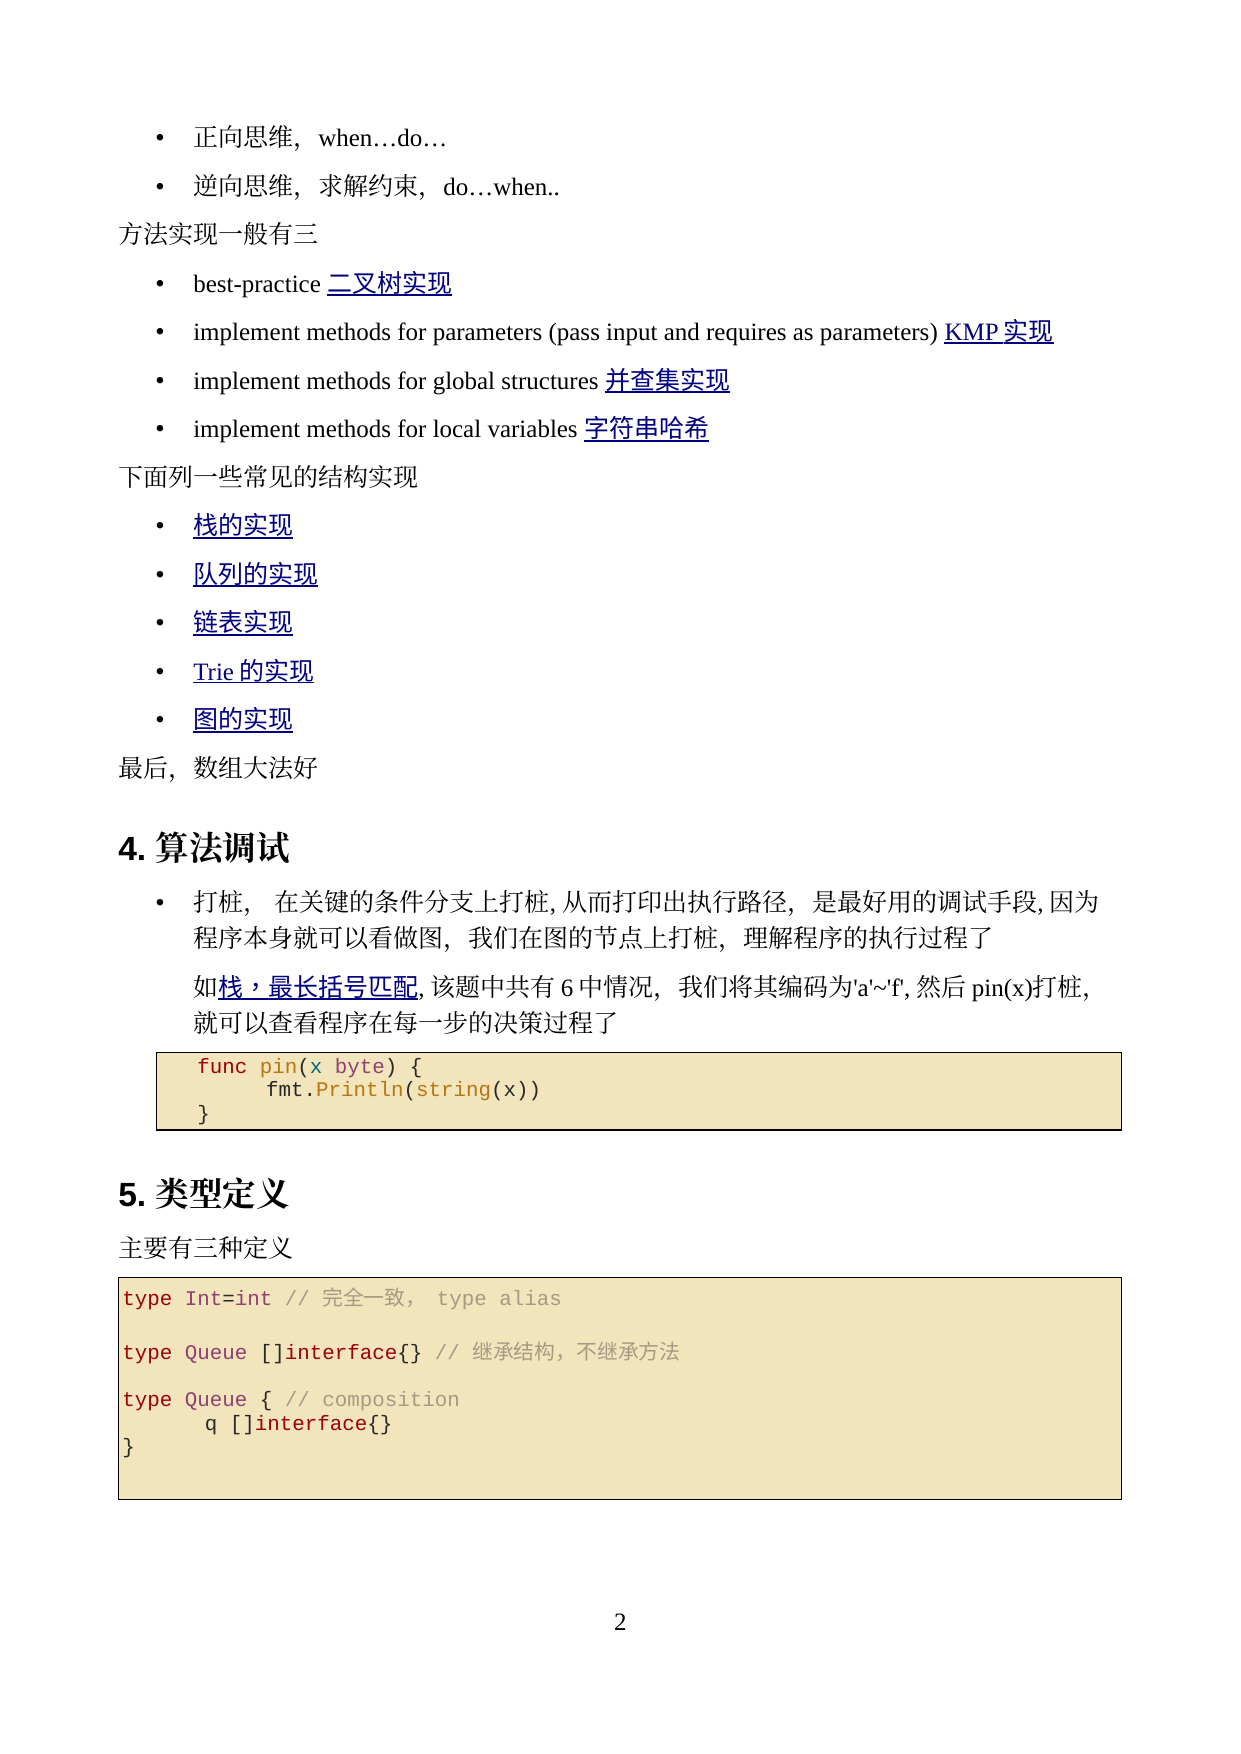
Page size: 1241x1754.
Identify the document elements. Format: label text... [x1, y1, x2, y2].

list 链表实现 [156, 603, 1122, 639]
text 最后，数组大法好 [118, 749, 1122, 785]
text q []interface{} [119, 1409, 1121, 1433]
list 逆向思维，求解约束，do…when.. [156, 167, 1122, 202]
list 队列的实现 [156, 554, 1122, 591]
subtitle 类型定义 [118, 1168, 1122, 1216]
text type Queue []interface{} // 继承结构，不继承方法 [119, 1331, 1121, 1362]
list func pin(x byte) { [157, 1053, 1121, 1075]
subtitle 算法调试 [118, 822, 1122, 870]
list 正向思维，when…do… [156, 118, 1122, 154]
text type Queue { // composition [119, 1385, 1121, 1409]
list 图的实现 [156, 700, 1122, 736]
list implement methods for local variables 字符串哈希 [156, 409, 1122, 445]
list 栈的实现 [156, 506, 1122, 542]
text } [119, 1433, 1121, 1460]
list implement methods for global structures 并查集实现 [156, 361, 1122, 397]
text type Int=int // 完全一致， type alias [119, 1278, 1121, 1308]
list 打桩， 在关键的条件分支上打桩, 从而打印出执行路径，是最好用的调试手段, 因为程序本身就可以看做图，我们在图的节点上打桩，理解程序的执行过程了 [156, 883, 1122, 955]
list fmt.Println(string(x)) [157, 1075, 1121, 1099]
text 主要有三种定义 [118, 1229, 1122, 1265]
text 下面列一些常见的结构实现 [118, 458, 1122, 493]
list best-practice 二叉树实现 [156, 263, 1122, 299]
list implement methods for parameters (pass input and requires as parameters) KMP实现 [156, 312, 1122, 348]
list 如栈，最长括号匹配, 该题中共有6中情况，我们将其编码为'a'~'f', 然后pin(x)打桩，就可以查看程序在每一步的决策过程了 [156, 967, 1122, 1039]
text 方法实现一般有三 [118, 215, 1122, 251]
list } [157, 1099, 1121, 1129]
list Trie的实现 [156, 652, 1122, 688]
